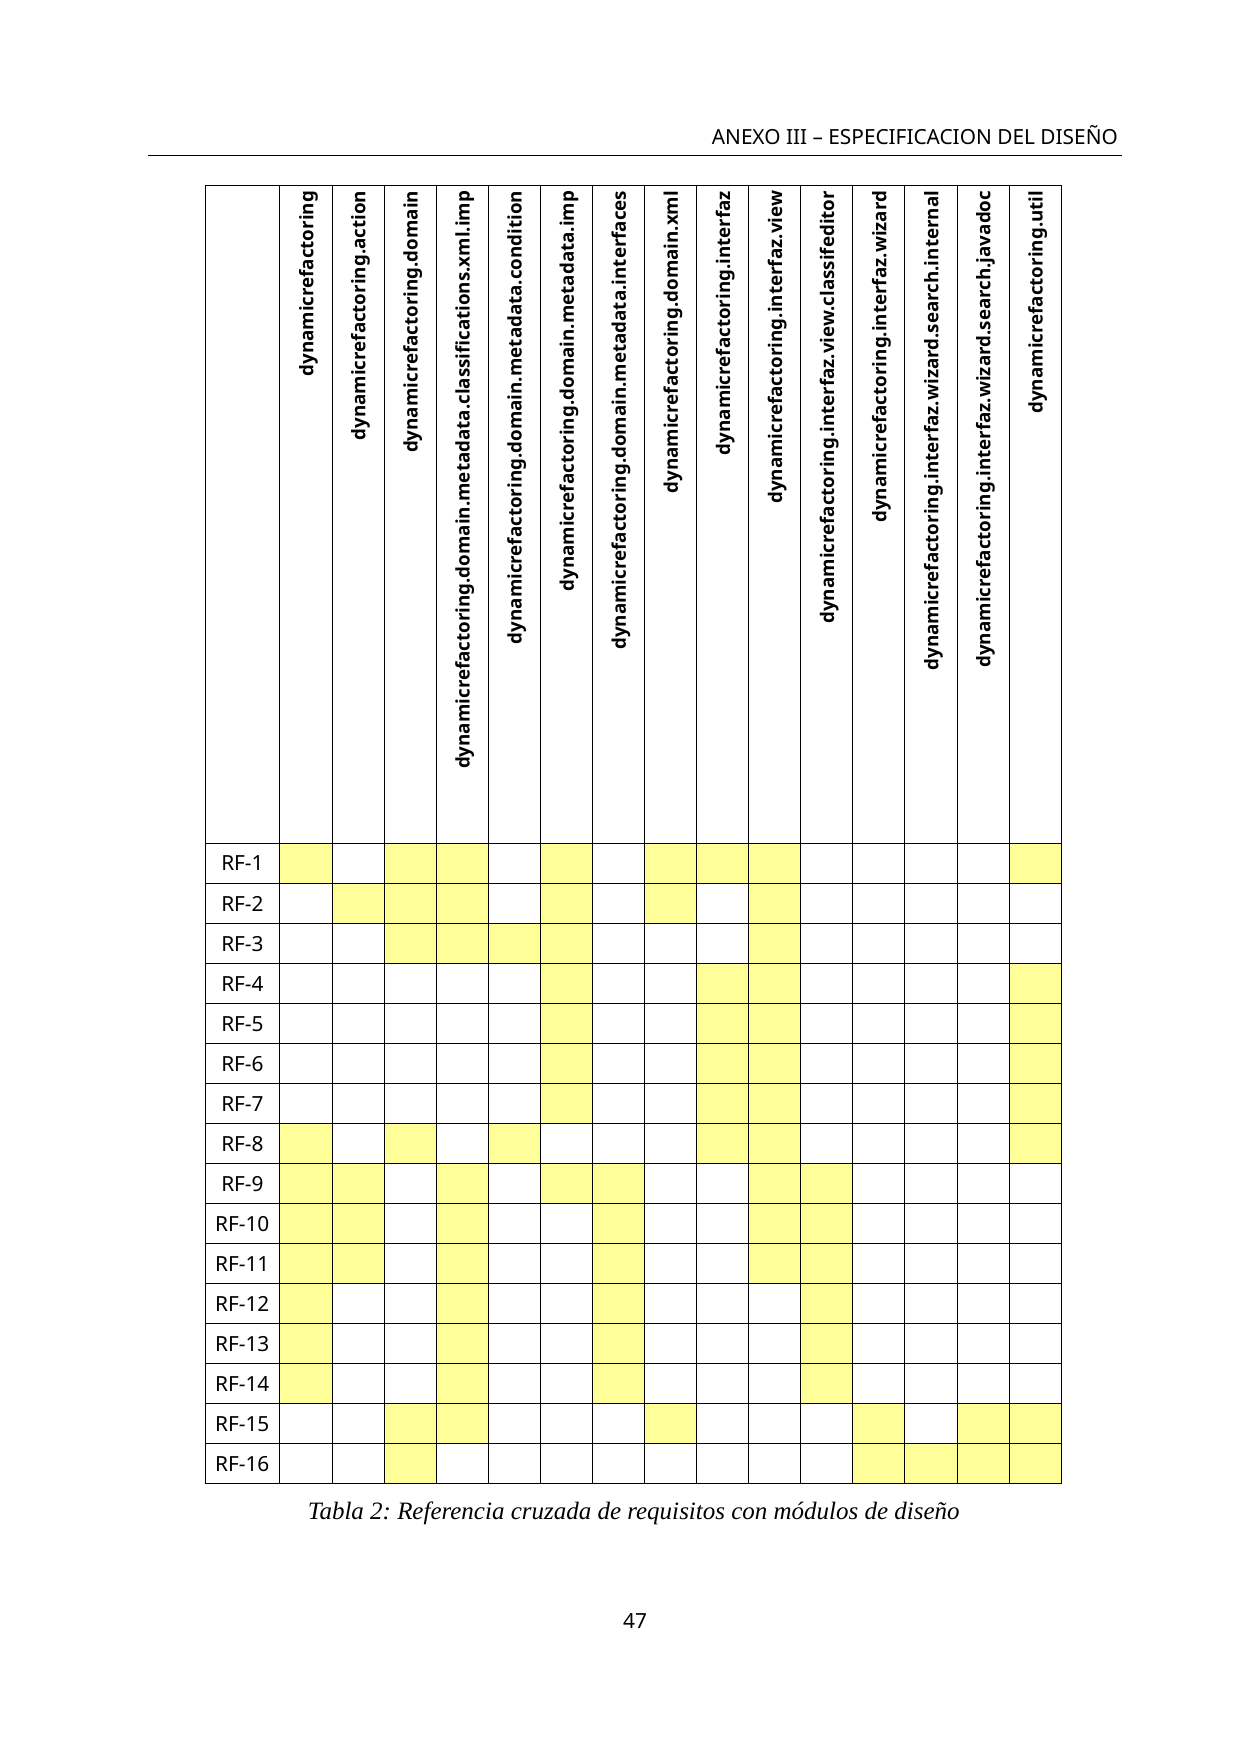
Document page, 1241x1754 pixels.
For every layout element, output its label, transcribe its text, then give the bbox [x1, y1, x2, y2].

table_cell RF-11 [206, 1244, 279, 1283]
table_cell [749, 1204, 800, 1243]
table_cell [593, 1044, 644, 1083]
table_cell [645, 884, 696, 923]
table_cell [280, 1204, 332, 1243]
table_cell [749, 964, 800, 1003]
table_header dynamicrefactoring.domain.metadata.interfaces [593, 186, 644, 843]
table_cell [749, 1444, 800, 1483]
table_cell [958, 1124, 1009, 1163]
table_cell [385, 1044, 436, 1083]
table_cell [333, 884, 384, 923]
table_cell [541, 1084, 592, 1123]
table_cell [489, 1164, 540, 1203]
table_cell [697, 1324, 748, 1363]
table_header dynamicrefactoring.interfaz [697, 186, 748, 843]
table_cell [280, 1244, 332, 1283]
table_cell [437, 1444, 488, 1483]
table_cell [1010, 884, 1061, 923]
table_cell [905, 1164, 957, 1203]
table_cell [697, 1444, 748, 1483]
table_cell [593, 1204, 644, 1243]
table_cell [489, 1284, 540, 1323]
table_cell [645, 1404, 696, 1443]
table_cell [749, 1124, 800, 1163]
table_cell [333, 844, 384, 883]
table_cell [697, 1124, 748, 1163]
table_cell [489, 1324, 540, 1363]
table_cell [593, 1084, 644, 1123]
table_cell RF-6 [206, 1044, 279, 1083]
table_cell [905, 1444, 957, 1483]
table_cell [280, 1124, 332, 1163]
table_cell [541, 1364, 592, 1403]
table_cell [697, 1044, 748, 1083]
table_cell [541, 1284, 592, 1323]
table_cell [749, 1324, 800, 1363]
table_cell [1010, 1004, 1061, 1043]
table_cell [853, 1044, 904, 1083]
table_cell [1010, 1044, 1061, 1083]
table_cell [1010, 1364, 1061, 1403]
table_cell [541, 844, 592, 883]
table_cell [958, 844, 1009, 883]
table_cell [385, 1004, 436, 1043]
table_cell [853, 1164, 904, 1203]
table_cell [958, 1204, 1009, 1243]
table_cell [1010, 1204, 1061, 1243]
table_header dynamicrefactoring.interfaz.view.classifeditor [801, 186, 852, 843]
table_cell [489, 1124, 540, 1163]
table_cell [853, 1364, 904, 1403]
table_cell RF-10 [206, 1204, 279, 1243]
table_cell [645, 1324, 696, 1363]
table_cell [1010, 1404, 1061, 1443]
table_cell [801, 1084, 852, 1123]
table_cell [333, 1124, 384, 1163]
table_cell [593, 1364, 644, 1403]
table_cell [489, 1004, 540, 1043]
table_cell [958, 1404, 1009, 1443]
table_cell [645, 1364, 696, 1403]
table_cell [593, 1004, 644, 1043]
table_cell [801, 1204, 852, 1243]
table_cell [489, 1444, 540, 1483]
table_cell [801, 964, 852, 1003]
table_cell [333, 1324, 384, 1363]
table_cell [749, 884, 800, 923]
table_cell [645, 1244, 696, 1283]
table_cell [749, 924, 800, 963]
table_cell [385, 924, 436, 963]
table_cell RF-4 [206, 964, 279, 1003]
table_cell [958, 1364, 1009, 1403]
table_cell [333, 964, 384, 1003]
table_cell [385, 1244, 436, 1283]
table_cell [749, 1284, 800, 1323]
table_header dynamicrefactoring.util [1010, 186, 1061, 843]
table_cell [853, 964, 904, 1003]
table_cell [333, 1244, 384, 1283]
table_cell [697, 1244, 748, 1283]
table_cell [697, 844, 748, 883]
table_cell [280, 1284, 332, 1323]
table_cell [749, 1164, 800, 1203]
text Tabla 2: Referencia cruzada de requisitos con módulos de diseño [148, 1496, 1122, 1525]
table_cell [541, 924, 592, 963]
table_header dynamicrefactoring.interfaz.wizard [853, 186, 904, 843]
table_cell [280, 884, 332, 923]
table_cell [437, 1044, 488, 1083]
table_cell [489, 1084, 540, 1123]
table_cell [333, 1164, 384, 1203]
table_cell [593, 1404, 644, 1443]
table_cell [280, 1084, 332, 1123]
table_cell [905, 964, 957, 1003]
table_cell [437, 884, 488, 923]
table_cell [905, 844, 957, 883]
table_cell [853, 884, 904, 923]
table_cell [853, 1084, 904, 1123]
table_cell [905, 1204, 957, 1243]
table_cell [801, 1124, 852, 1163]
table_cell [801, 1444, 852, 1483]
table_cell [645, 1284, 696, 1323]
table_cell [489, 1044, 540, 1083]
table_cell [541, 1044, 592, 1083]
table_cell [905, 1284, 957, 1323]
table_cell [749, 1084, 800, 1123]
table_cell [333, 1084, 384, 1123]
table_cell [958, 1284, 1009, 1323]
table_cell [853, 1204, 904, 1243]
table_cell [489, 924, 540, 963]
table_cell [749, 1244, 800, 1283]
table_cell [593, 884, 644, 923]
table_cell RF-16 [206, 1444, 279, 1483]
table_cell [385, 1164, 436, 1203]
table_cell [697, 1364, 748, 1403]
table_cell [905, 1324, 957, 1363]
table_cell [593, 1244, 644, 1283]
table_cell [593, 1324, 644, 1363]
table_cell [593, 1284, 644, 1323]
table_cell [437, 1164, 488, 1203]
table_cell [593, 1124, 644, 1163]
table_cell [801, 884, 852, 923]
table_cell [749, 1404, 800, 1443]
table_cell [958, 924, 1009, 963]
table_cell [333, 1404, 384, 1443]
table_cell [645, 964, 696, 1003]
table_cell [958, 1244, 1009, 1283]
table_cell [1010, 1324, 1061, 1363]
table_cell [905, 1124, 957, 1163]
table_cell [697, 1404, 748, 1443]
table_cell RF-13 [206, 1324, 279, 1363]
table_header dynamicrefactoring [280, 186, 332, 843]
table_cell [385, 1404, 436, 1443]
table_cell [853, 1244, 904, 1283]
table_cell [958, 1324, 1009, 1363]
table_cell [905, 1244, 957, 1283]
table_cell [801, 1324, 852, 1363]
table_cell RF-8 [206, 1124, 279, 1163]
table_cell [489, 1404, 540, 1443]
table_cell [280, 1404, 332, 1443]
table_cell [853, 844, 904, 883]
table_cell [385, 884, 436, 923]
table_cell [697, 1084, 748, 1123]
table_cell [333, 1284, 384, 1323]
table_cell [697, 1284, 748, 1323]
table_cell [385, 1444, 436, 1483]
table_cell [280, 844, 332, 883]
table_cell [385, 964, 436, 1003]
table_cell [437, 1124, 488, 1163]
table_cell [645, 1444, 696, 1483]
table_cell [801, 1364, 852, 1403]
table_cell [801, 924, 852, 963]
table_cell [905, 1404, 957, 1443]
table_cell [280, 964, 332, 1003]
table_cell [385, 1364, 436, 1403]
table_cell [645, 844, 696, 883]
table_cell [541, 1164, 592, 1203]
table_cell [437, 1084, 488, 1123]
table_cell [697, 964, 748, 1003]
table_cell [697, 1164, 748, 1203]
table_cell [1010, 1164, 1061, 1203]
table_cell [697, 884, 748, 923]
table_cell [437, 1284, 488, 1323]
table_cell [853, 1404, 904, 1443]
table_cell RF-5 [206, 1004, 279, 1043]
table_header dynamicrefactoring.domain.metadata.condition [489, 186, 540, 843]
table_cell [853, 1004, 904, 1043]
table_cell [489, 844, 540, 883]
table_cell [1010, 924, 1061, 963]
table_cell RF-14 [206, 1364, 279, 1403]
table_cell [801, 1164, 852, 1203]
table_cell [333, 1004, 384, 1043]
table_cell [541, 964, 592, 1003]
table_cell [280, 1364, 332, 1403]
table_cell [489, 1244, 540, 1283]
table_cell [280, 1164, 332, 1203]
table_cell [385, 1284, 436, 1323]
table_cell [333, 1444, 384, 1483]
table_header dynamicrefactoring.interfaz.wizard.search.javadoc [958, 186, 1009, 843]
table_cell [437, 924, 488, 963]
table_cell [958, 884, 1009, 923]
table_header dynamicrefactoring.domain [385, 186, 436, 843]
table_cell [489, 1364, 540, 1403]
table_cell [1010, 844, 1061, 883]
table_header dynamicrefactoring.domain.metadata.classifications.xml.imp [437, 186, 488, 843]
table_header dynamicrefactoring.interfaz.wizard.search.internal [905, 186, 957, 843]
table_cell [697, 924, 748, 963]
table_cell [905, 1004, 957, 1043]
table_cell [801, 844, 852, 883]
table_cell [958, 1444, 1009, 1483]
table_cell [489, 964, 540, 1003]
table_cell [593, 924, 644, 963]
table_header dynamicrefactoring.action [333, 186, 384, 843]
table_cell [541, 1004, 592, 1043]
table_cell [541, 1324, 592, 1363]
table_cell [1010, 964, 1061, 1003]
table_cell [437, 1364, 488, 1403]
table_cell [541, 1124, 592, 1163]
table_cell [280, 1004, 332, 1043]
table_cell [437, 1404, 488, 1443]
table_cell [1010, 1124, 1061, 1163]
table_cell [489, 884, 540, 923]
table_cell [437, 1204, 488, 1243]
table_cell [593, 844, 644, 883]
table_cell [905, 1084, 957, 1123]
table_cell [697, 1204, 748, 1243]
table_cell [385, 1124, 436, 1163]
table_cell [385, 1204, 436, 1243]
table_cell [958, 964, 1009, 1003]
table_cell [385, 844, 436, 883]
table_cell [541, 1444, 592, 1483]
table_cell [697, 1004, 748, 1043]
table_cell [853, 1124, 904, 1163]
table_cell [541, 1404, 592, 1443]
table_cell [437, 1244, 488, 1283]
table_cell [280, 1324, 332, 1363]
table_cell [853, 1284, 904, 1323]
table_cell [333, 924, 384, 963]
table_cell [645, 1164, 696, 1203]
table_cell [853, 1324, 904, 1363]
table_cell [905, 924, 957, 963]
table_cell [645, 1044, 696, 1083]
table_header [206, 186, 279, 843]
table_cell [645, 1084, 696, 1123]
table_cell RF-7 [206, 1084, 279, 1123]
table_cell [801, 1404, 852, 1443]
table_cell [958, 1044, 1009, 1083]
table_cell [280, 924, 332, 963]
table_cell [541, 884, 592, 923]
table_header dynamicrefactoring.interfaz.view [749, 186, 800, 843]
table_cell [437, 1324, 488, 1363]
table_cell [801, 1284, 852, 1323]
table_cell [958, 1004, 1009, 1043]
table_cell [905, 1044, 957, 1083]
table_cell RF-12 [206, 1284, 279, 1323]
table_cell [801, 1244, 852, 1283]
table_cell [905, 884, 957, 923]
table_cell [958, 1164, 1009, 1203]
table_cell [749, 1364, 800, 1403]
table_cell [853, 1444, 904, 1483]
table_cell [437, 1004, 488, 1043]
table_cell [1010, 1084, 1061, 1123]
table_cell [749, 844, 800, 883]
table_cell RF-2 [206, 884, 279, 923]
table_cell [385, 1324, 436, 1363]
table_cell [333, 1204, 384, 1243]
table_cell [593, 1164, 644, 1203]
table_cell [645, 924, 696, 963]
table_cell [801, 1004, 852, 1043]
table_cell [333, 1364, 384, 1403]
table_cell [1010, 1244, 1061, 1283]
table_cell [749, 1004, 800, 1043]
table_cell [333, 1044, 384, 1083]
table_header dynamicrefactoring.domain.metadata.imp [541, 186, 592, 843]
table_cell [853, 924, 904, 963]
table_cell [541, 1204, 592, 1243]
table_cell [645, 1124, 696, 1163]
table_cell [1010, 1284, 1061, 1323]
table_cell RF-15 [206, 1404, 279, 1443]
table_cell [645, 1004, 696, 1043]
table_cell [437, 964, 488, 1003]
table_cell [437, 844, 488, 883]
table_cell [593, 1444, 644, 1483]
table_cell [280, 1444, 332, 1483]
table_cell [958, 1084, 1009, 1123]
table_cell RF-1 [206, 844, 279, 883]
table_cell [645, 1204, 696, 1243]
table_cell RF-9 [206, 1164, 279, 1203]
table_cell [280, 1044, 332, 1083]
table_cell [749, 1044, 800, 1083]
table_cell RF-3 [206, 924, 279, 963]
table_header dynamicrefactoring.domain.xml [645, 186, 696, 843]
table_cell [489, 1204, 540, 1243]
table_cell [1010, 1444, 1061, 1483]
table_cell [905, 1364, 957, 1403]
table_cell [541, 1244, 592, 1283]
table_cell [801, 1044, 852, 1083]
table_cell [593, 964, 644, 1003]
table_cell [385, 1084, 436, 1123]
